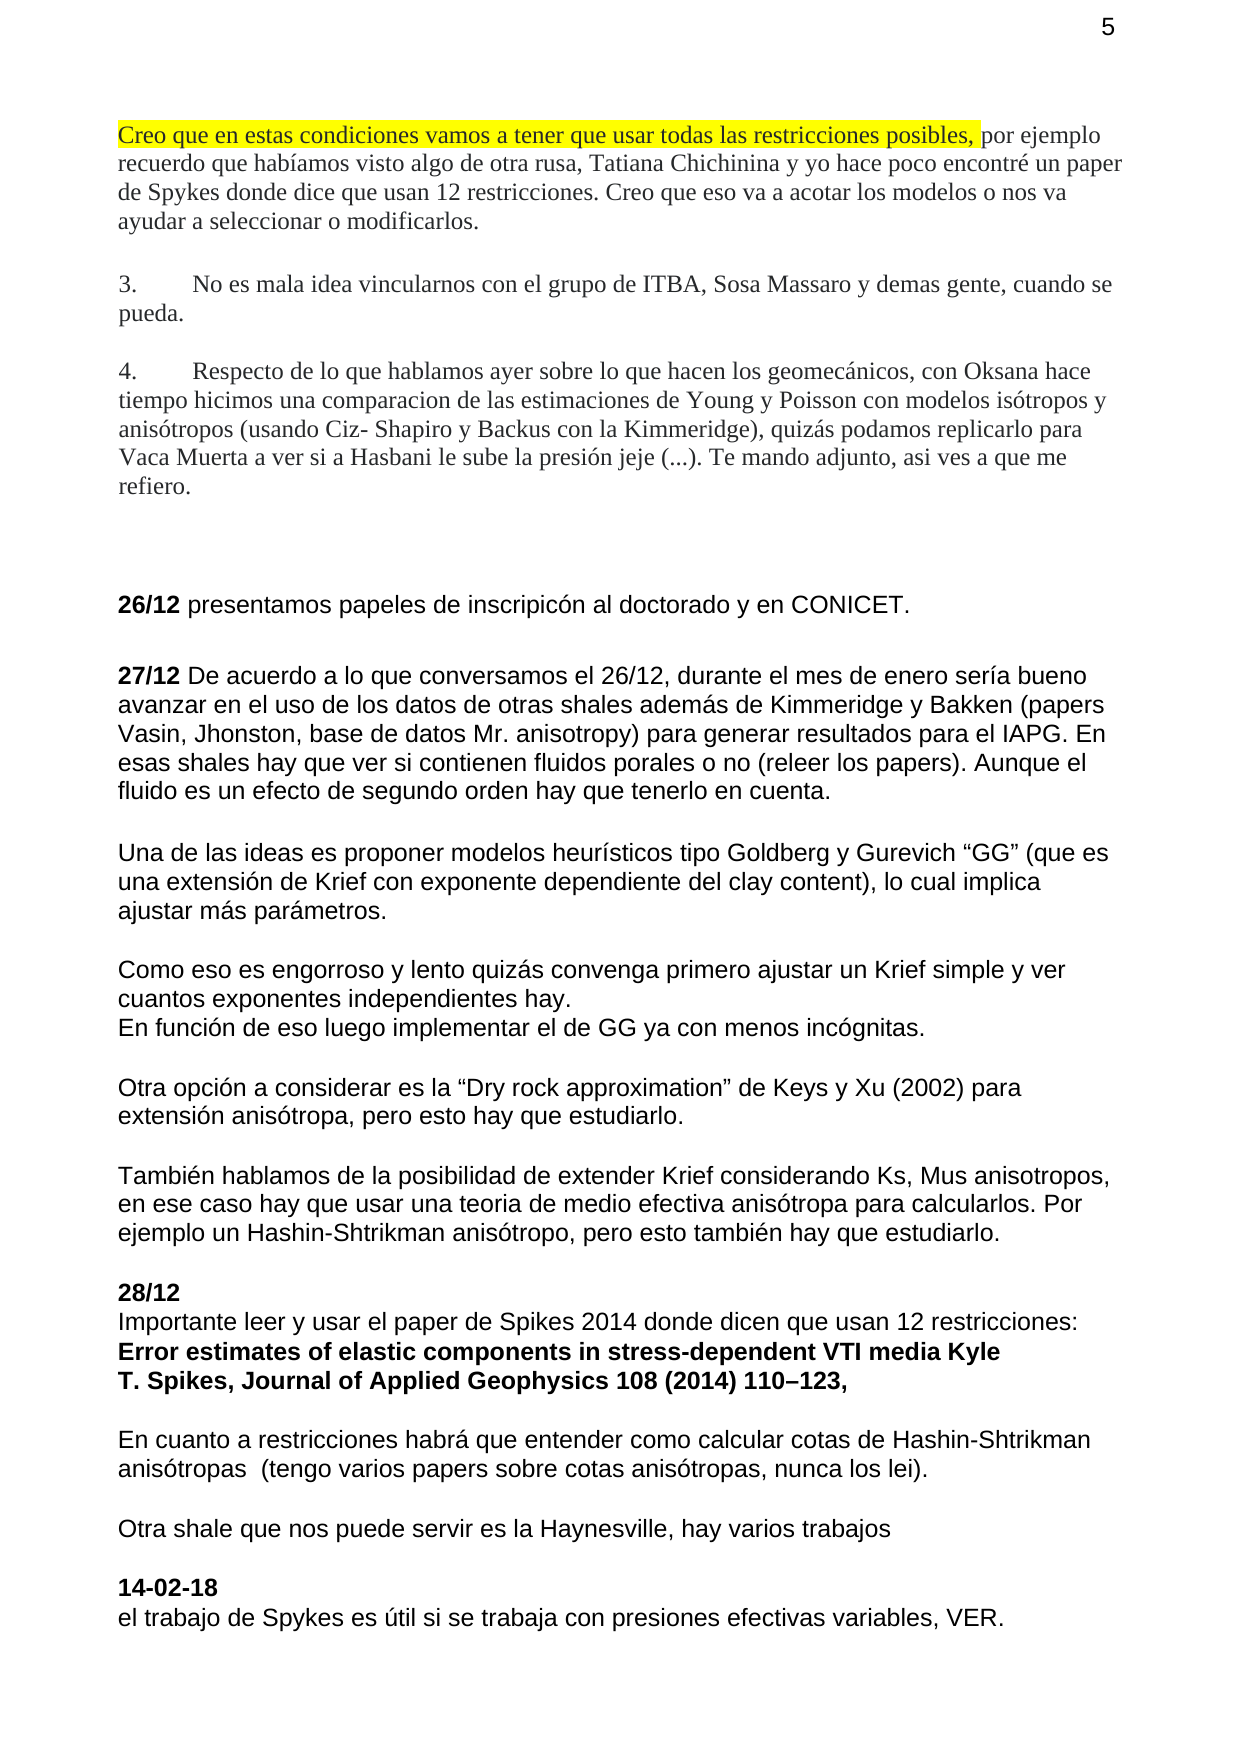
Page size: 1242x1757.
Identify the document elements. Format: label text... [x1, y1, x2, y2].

text Otra shale que nos puede servir es la Haynesville, hay varios trabajos [118, 1513, 1124, 1542]
text 26/12 ​presentamos papeles de inscripicón al doctorado y en CONICET. [118, 590, 1124, 618]
text También hablamos de la posibilidad de extender Krief considerando Ks, Mus anisotropos, en ese caso hay que usar una teoria de medio efectiva anisótropa para calcularlos. Por ejemplo un Hashin-Shtrikman anisótropo, pero esto también hay que estudiarlo. [118, 1161, 1124, 1247]
subtitle 14-02-18 [118, 1573, 1125, 1602]
text 28/12 [118, 1278, 1125, 1306]
list No es mala idea vincularnos con el grupo de ITBA, Sosa Massaro y demas gente, cuando se pueda. [118, 269, 1123, 326]
text En cuanto a restricciones habrá que entender como calcular cotas de Hashin-Shtrikman anisótropas (tengo varios papers sobre cotas anisótropas, nunca los lei). [118, 1425, 1124, 1483]
subtitle Error estimates of elastic components in stress-dependent VTI media Kyle T. Spikes, Journal of Applied Geophysics 108 (2014) 110–123, [118, 1337, 1002, 1395]
text Una de las ideas es proponer modelos heurísticos tipo Goldberg y Gurevich “GG” (que es una extensión de Krief con exponente dependiente del clay content), lo cual implica ajustar más parámetros. [118, 838, 1124, 924]
text En función de eso luego implementar el de GG ya con menos incógnitas. [118, 1013, 1124, 1042]
text Importante leer y usar el paper de Spikes 2014 donde dicen que usan 12 restricciones: [118, 1307, 1124, 1336]
list Respecto de lo que hablamos ayer sobre lo que hacen los geomecánicos, con Oksana hace tiempo hicimos una comparacion de las estimaciones de Young y Poisson con modelos isótropos y anisótropos (usando Ciz- Shapiro y Backus con la Kimmeridge), quizás podamos replicarlo para Vaca Muerta a ver si a Hasbani le sube la presión jeje (...). Te mando adjunto, asi ves a que me refiero. [118, 356, 1123, 500]
text Creo que en estas condiciones vamos a tener que usar todas las restricciones posibles, ​por ejemplo recuerdo que habíamos visto algo de otra rusa, Tatiana Chichinina y yo hace poco encontré un paper de Spykes donde dice que usan 12 restricciones. Creo que eso va a acotar los modelos o nos va ayudar a seleccionar o modificarlos. [118, 120, 1123, 235]
text el trabajo de Spykes es útil si se trabaja con presiones efectivas variables, VER. [118, 1602, 1124, 1631]
text Otra opción a considerar es la “Dry rock approximation” de Keys y Xu (2002) para extensión anisótropa, pero esto hay que estudiarlo. [118, 1073, 1124, 1130]
text 27/12​ De acuerdo a lo que conversamos el 26/12, durante el mes de enero sería bueno avanzar en el uso de los datos de otras shales además de Kimmeridge y Bakken (papers Vasin, Jhonston, base de datos Mr. anisotropy) para generar resultados para el IAPG. En esas shales hay que ver si contienen fluidos porales o no (releer los papers). Aunque el fluido es un efecto de segundo orden hay que tenerlo en cuenta. [118, 661, 1108, 805]
text Como eso es engorroso y lento quizás convenga primero ajustar un Krief simple y ver cuantos exponentes independientes hay. [118, 955, 1124, 1012]
